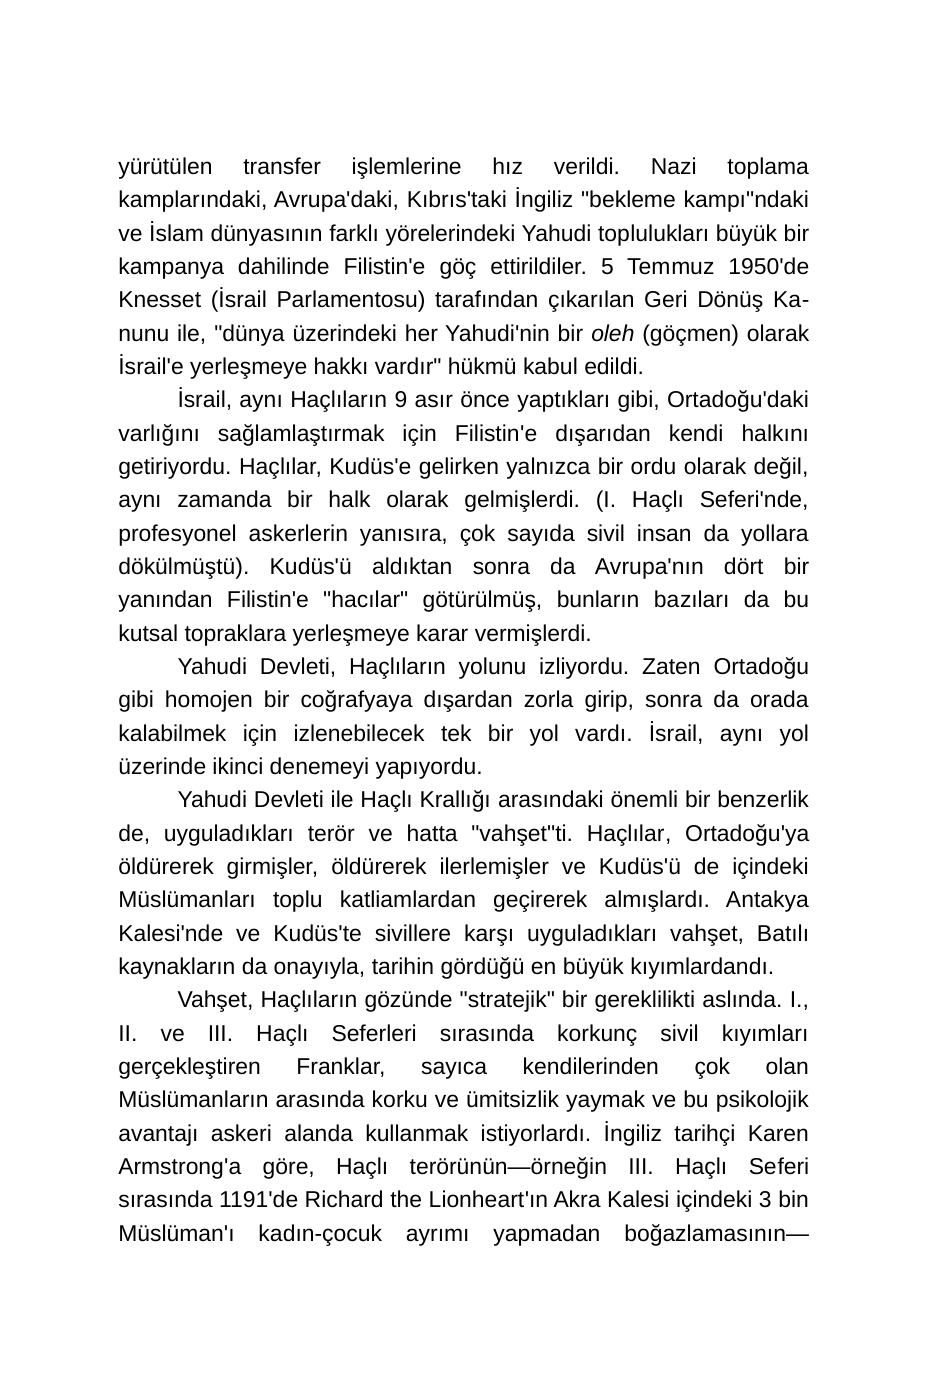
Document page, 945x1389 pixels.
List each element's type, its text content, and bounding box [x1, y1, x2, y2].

text Yahudi Devleti ile Haçlı Krallığı arasındaki önemli bir benzerlik de, uyguladıkları terör ve hatta "vahşet"ti. Haçlılar, Ortadoğu'ya öldürerek girmişler, öldürerek ilerlemişler ve Kudüs'ü de içindeki Müslümanları toplu katliamlardan geçirerek almışlardı. Antakya Kalesi'nde ve Kudüs'te sivillere kar­şı uyguladıkları vahşet, Batılı kaynakların da onayıyla, tarihin gördüğü en büyük kıyımlardandı. [118, 781, 809, 981]
text Vahşet, Haçlıların gözünde "stratejik" bir gereklilikti aslında. I., II. ve III. Haçlı Seferleri sırasında korkunç sivil kıyımları gerçekleştiren Franklar, sayıca kendilerinden çok olan Müslümanların arasında korku ve ümitsizlik yaymak ve bu psikolojik avantajı askeri alanda kullanmak istiyorlardı. İngiliz tarihçi Karen Armstrong'a göre, Haçlı terörünün—örneğin III. Haçlı Se­feri sırasında 1191'de Richard the Lionheart'ın Akra Kalesi içindeki 3 bin Müslüman'ı kadın-çocuk ayrımı yapmadan boğazlamasının— [118, 981, 809, 1248]
text İsrail, aynı Haçlıların 9 asır önce yaptıkları gibi, Ortadoğu'daki var­lığını sağlamlaştırmak için Filistin'e dışarıdan kendi halkını getiriyordu. Haç­­lılar, Kudüs'e gelirken yalnızca bir ordu olarak değil, aynı zamanda bir halk olarak gelmişlerdi. (I. Haçlı Seferi'nde, profesyonel askerlerin yanısıra, çok sayıda sivil insan da yollara dökülmüştü). Kudüs'ü aldıktan sonra da Av­rupa'nın dört bir yanından Filistin'e "hacılar" götürülmüş, bunların ba­zı­ları da bu kutsal topraklara yerleşmeye karar vermişlerdi. [118, 381, 809, 648]
text yürütülen transfer işlemleri­ne hız verildi. Nazi toplama kamplarındaki, Avrupa'daki, Kıbrıs'taki İngiliz "bekleme kampı"ndaki ve İslam dünyasının farklı yörelerindeki Yahudi top­lulukları büyük bir kampanya dahilinde Filistin'e göç ettirildiler. 5 Tem­muz 1950'de Knesset (İsrail Parlamentosu) tarafından çıkarılan Geri Dönüş Ka­nu­nu ile, "dünya üzerindeki her Yahudi'nin bir oleh (göçmen) olarak İs­rail'­e yer­leşmeye hakkı vardır" hükmü kabul edildi. [118, 148, 809, 381]
text Yahudi Devleti, Haçlıların yolunu izliyordu. Zaten Ortadoğu gibi ho­mojen bir coğrafyaya dışardan zorla girip, sonra da orada kalabilmek için izlenebilecek tek bir yol vardı. İsrail, aynı yol üzerinde ikinci denemeyi yapı­yordu. [118, 648, 809, 781]
